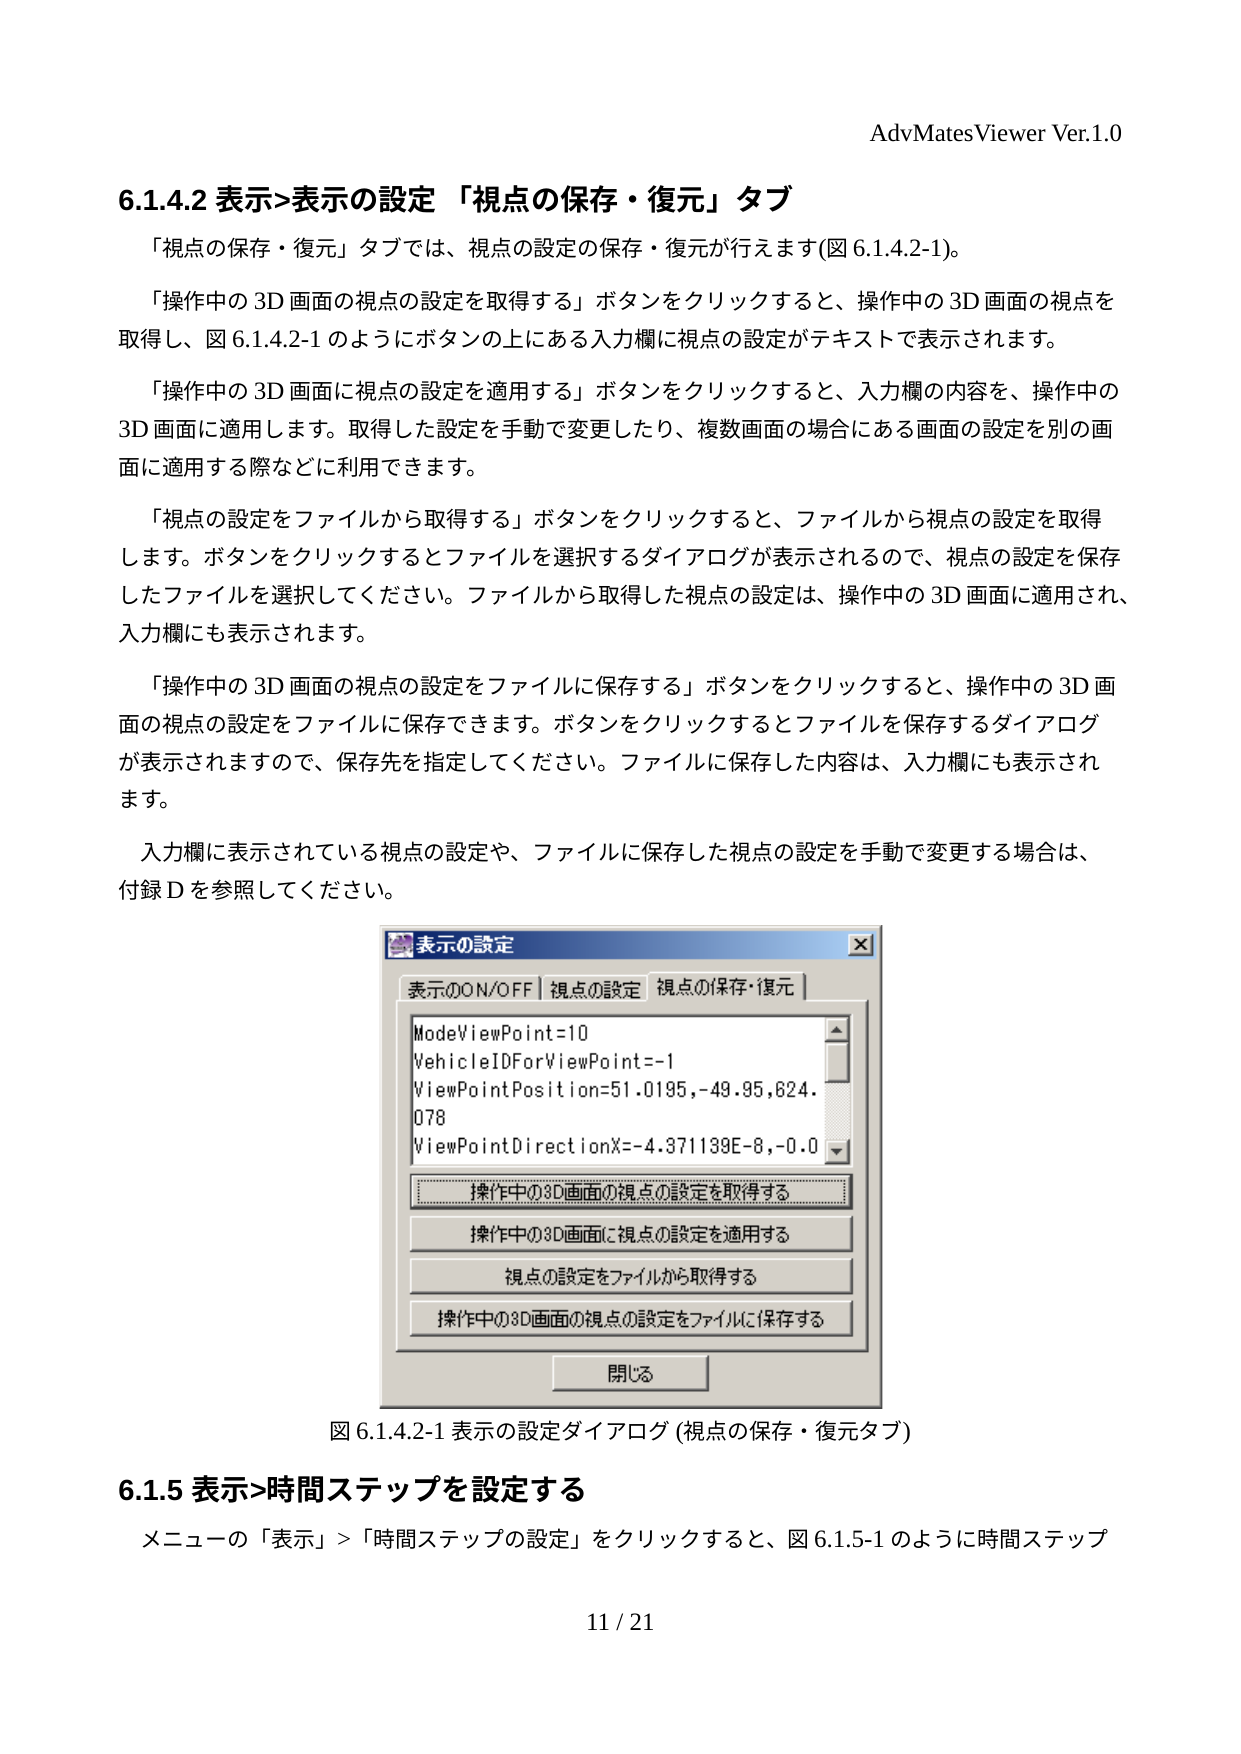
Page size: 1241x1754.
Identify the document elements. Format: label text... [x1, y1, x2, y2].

text 「視点の保存・復元」タブでは、視点の設定の保存・復元が行えます(図6.1.4.2-1)。 [118, 231, 1122, 263]
subtitle 6.1.5 表示>時間ステップを設定する [118, 1467, 1122, 1509]
subtitle 6.1.4.2 表示>表示の設定 「視点の保存・復元」タブ [118, 176, 1122, 219]
picture [379, 925, 883, 1409]
text メニューの「表示」>「時間ステップの設定」をクリックすると、図6.1.5-1のように時間ステップ [118, 1522, 1122, 1553]
text 「操作中の3D画面の視点の設定を取得する」ボタンをクリックすると、操作中の3D画面の視点を取得し、図6.1.4.2-1 のようにボタンの上にある入力欄に視点の設定がテキストで表示されます。 [118, 284, 1122, 353]
text 「操作中の3D画面に視点の設定を適用する」ボタンをクリックすると、入力欄の内容を、操作中の3D画面に適用します。取得した設定を手動で変更したり、複数画面の場合にある画面の設定を別の画面に適用する際などに利用できます。 [118, 374, 1122, 482]
text 「操作中の3D画面の視点の設定をファイルに保存する」ボタンをクリックすると、操作中の3D画面の視点の設定をファイルに保存できます。ボタンをクリックするとファイルを保存するダイアログが表示されますので、保存先を指定してください。ファイルに保存した内容は、入力欄にも表示されます。 [118, 669, 1122, 814]
text 図6.1.4.2-1 表示の設定ダイアログ (視点の保存・復元タブ) [118, 925, 1122, 1446]
text 「視点の設定をファイルから取得する」ボタンをクリックすると、ファイルから視点の設定を取得します。ボタンをクリックするとファイルを選択するダイアログが表示されるので、視点の設定を保存したファイルを選択してください。ファイルから取得した視点の設定は、操作中の3D画面に適用され、入力欄にも表示されます。 [118, 502, 1122, 648]
text 入力欄に表示されている視点の設定や、ファイルに保存した視点の設定を手動で変更する場合は、付録Dを参照してください。 [118, 835, 1122, 904]
